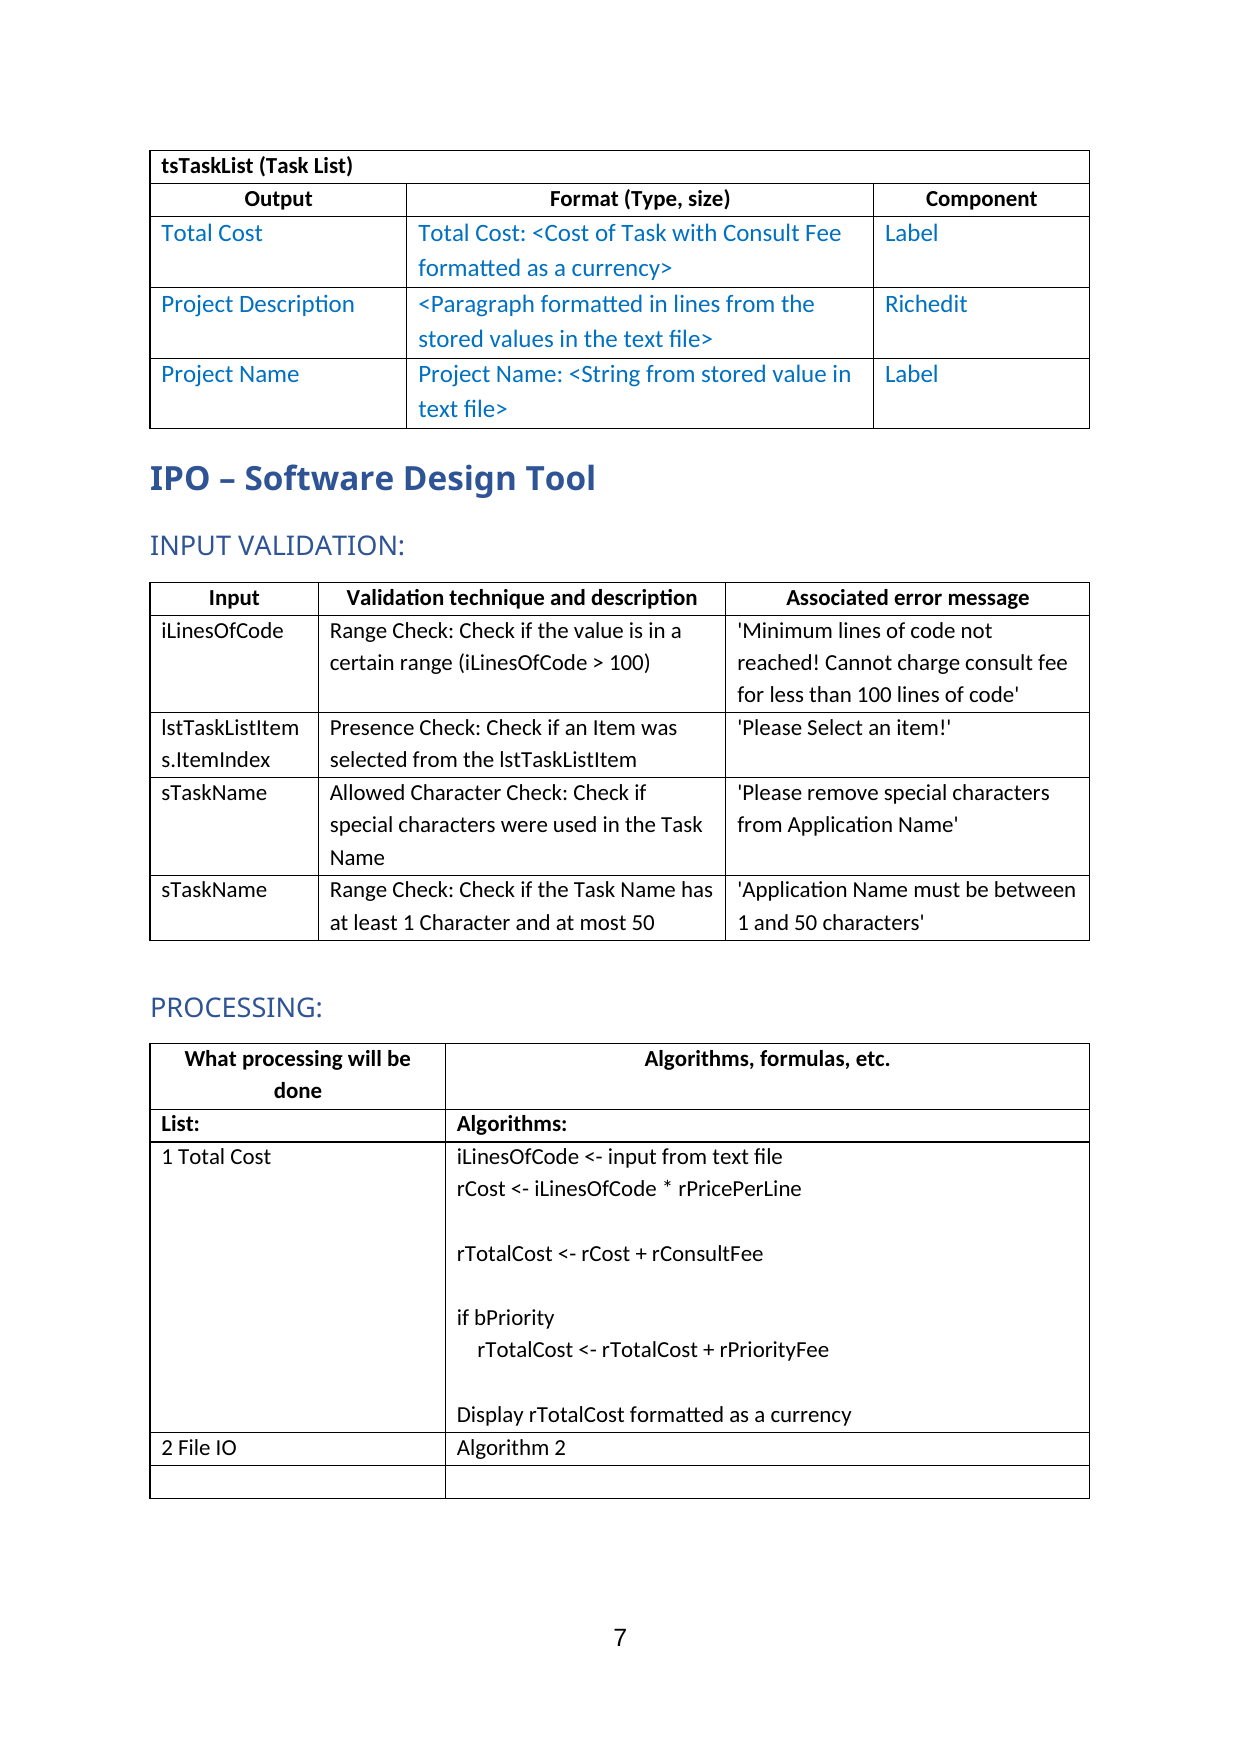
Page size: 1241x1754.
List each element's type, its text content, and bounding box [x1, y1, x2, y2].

table_cell Richedit [874, 288, 1089, 357]
table_cell Project Name: <String from stored value in text file> [407, 359, 873, 428]
table_cell Project Name [151, 359, 406, 428]
table_cell sTaskName [151, 778, 318, 874]
table_cell 'Application Name must be between 1 and 50 characters' [726, 876, 1089, 940]
table_cell lstTaskListItems.ItemIndex [151, 713, 318, 777]
subtitle IPO – Software Design Tool [150, 454, 1090, 500]
subtitle PROCESSING: [150, 988, 1090, 1025]
table_cell 'Please Select an item!' [726, 713, 1089, 777]
table_cell 1 Total Cost [151, 1143, 445, 1432]
table_cell Algorithm 2 [446, 1433, 1089, 1465]
table_cell Total Cost [151, 217, 406, 287]
table_cell [446, 1466, 1089, 1498]
table_cell Label [874, 359, 1089, 428]
table_header tsTaskList (Task List) [151, 151, 1089, 183]
table_cell Format (Type, size) [407, 184, 873, 216]
table_header Validation technique and description [319, 583, 725, 615]
table_cell iLinesOfCode <- input from text file rCost <- iLinesOfCode * rPricePerLine rTotalCost <- rCost + rConsultFee if bPriority rTotalCost <- rTotalCost + rPriorityFee Display rTotalCost formatted as a currency [446, 1143, 1089, 1432]
table_header Algorithms, formulas, etc. [446, 1044, 1089, 1108]
table_cell Range Check: Check if the value is in a certain range (iLinesOfCode > 100) [319, 616, 725, 712]
table_cell Total Cost: <Cost of Task with Consult Fee formatted as a currency> [407, 217, 873, 287]
table_cell Allowed Character Check: Check if special characters were used in the Task Name [319, 778, 725, 874]
table_cell 'Please remove special characters from Application Name' [726, 778, 1089, 874]
subtitle INPUT VALIDATION: [150, 527, 1090, 563]
table_cell <Paragraph formatted in lines from the stored values in the text file> [407, 288, 873, 357]
table_cell Algorithms: [446, 1110, 1089, 1141]
table_cell Component [874, 184, 1089, 216]
table_header Associated error message [726, 583, 1089, 615]
table_cell Range Check: Check if the Task Name has at least 1 Character and at most 50 [319, 876, 725, 940]
table_cell [151, 1466, 445, 1498]
table_cell Presence Check: Check if an Item was selected from the lstTaskListItem [319, 713, 725, 777]
table_header Input [151, 583, 318, 615]
table_cell List: [151, 1110, 445, 1141]
table_cell sTaskName [151, 876, 318, 940]
table_header What processing will be done [151, 1044, 445, 1108]
table_cell iLinesOfCode [151, 616, 318, 712]
table_cell 2 File IO [151, 1433, 445, 1465]
table_cell Project Description [151, 288, 406, 357]
table_cell Label [874, 217, 1089, 287]
table_cell Output [151, 184, 406, 216]
table_cell 'Minimum lines of code not reached! Cannot charge consult fee for less than 100 lines of code' [726, 616, 1089, 712]
